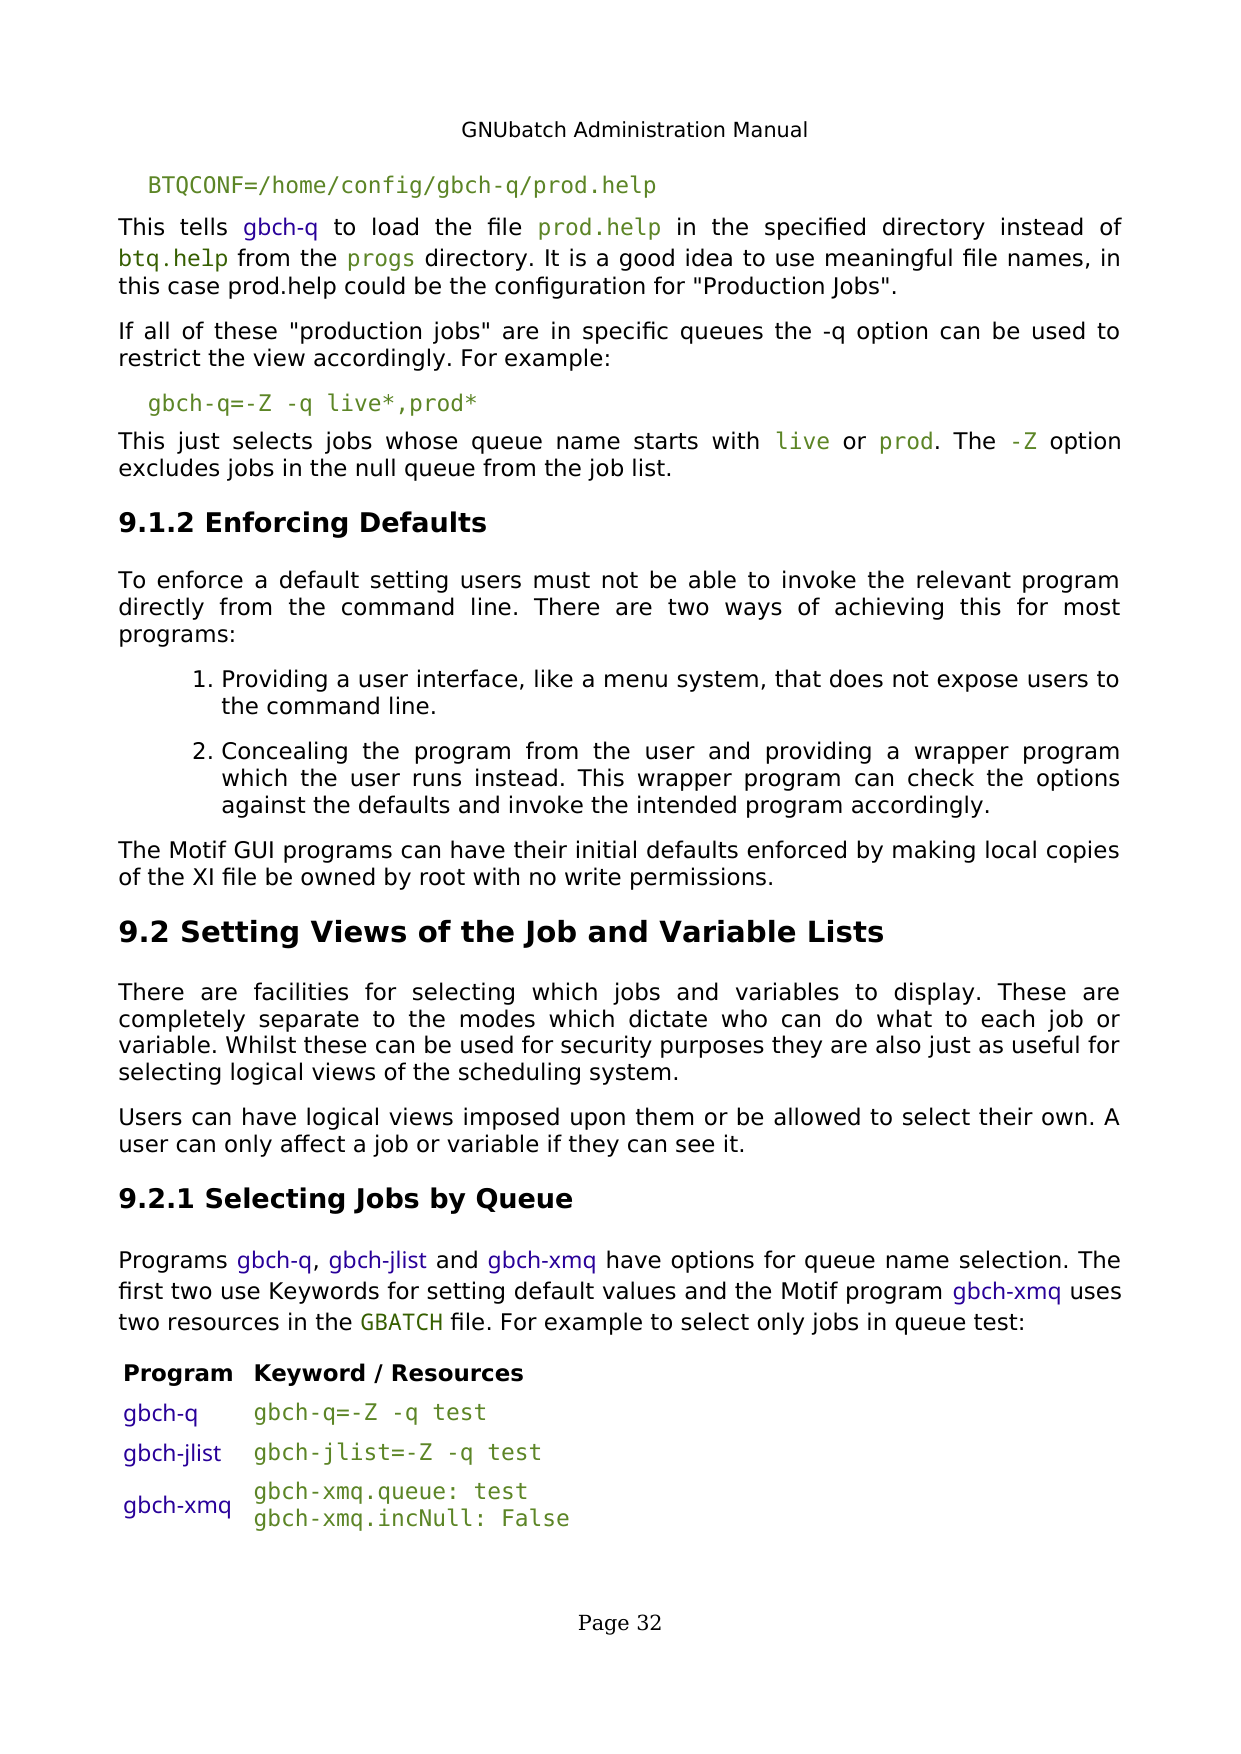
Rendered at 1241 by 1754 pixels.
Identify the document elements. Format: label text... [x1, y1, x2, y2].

table_header Keyword / Resources [249, 1356, 773, 1392]
text The Motif GUI programs can have their initial defaults enforced by making local copies of the XI file be owned by root with no write permissions. [118, 837, 1122, 890]
subtitle Setting Views of the Job and Variable Lists [118, 915, 1122, 950]
text This tells gbch-q to load the file prod.help in the specified directory instead of btq.help from the progs directory. It is a good idea to use meaningful file names, in this case prod.help could be the configuration for "Production Jobs". [118, 210, 1122, 300]
text If all of these "production jobs" are in specific queues the -q option can be used to restrict the view accordingly. For example: [118, 318, 1122, 372]
table_header Program [118, 1356, 249, 1392]
text Users can have logical views imposed upon them or be allowed to select their own. A user can only affect a job or variable if they can see it. [118, 1104, 1122, 1158]
table_cell gbch-xmq [118, 1473, 249, 1536]
subtitle Selecting Jobs by Queue [118, 1183, 1122, 1214]
text To enforce a default setting users must not be able to invoke the relevant program directly from the command line. There are two ways of achieving this for most programs: [118, 568, 1122, 648]
list Concealing the program from the user and providing a wrapper program which the user runs instead. This wrapper program can check the options against the defaults and invoke the intended program accordingly. [192, 738, 1122, 818]
list Providing a user interface, like a menu system, that does not expose users to the command line. [192, 666, 1122, 720]
table_cell gbch-xmq.queue: test gbch-xmq.incNull: False [249, 1473, 773, 1536]
table_cell gbch-jlist [118, 1433, 249, 1473]
subtitle Enforcing Defaults [118, 507, 1122, 538]
table_cell gbch-jlist=-Z -q test [249, 1433, 773, 1473]
text BTQCONF=/home/config/gbch-q/prod.help [148, 172, 1122, 199]
table_cell gbch-q [118, 1392, 249, 1433]
text This just selects jobs whose queue name starts with live or prod. The -Z option excludes jobs in the null queue from the job list. [118, 428, 1122, 482]
text Programs gbch-q, gbch-jlist and gbch-xmq have options for queue name selection. The first two use Keywords for setting default values and the Motif program gbch-xmq uses two resources in the GBATCH file. For example to select only jobs in queue test: [118, 1244, 1122, 1338]
table_cell gbch-q=-Z -q test [249, 1392, 773, 1433]
text gbch-q=-Z -q live*,prod* [148, 390, 1122, 417]
text There are facilities for selecting which jobs and variables to display. These are completely separate to the modes which dictate who can do what to each job or variable. Whilst these can be used for security purposes they are also just as useful for selecting logical views of the scheduling system. [118, 979, 1122, 1086]
